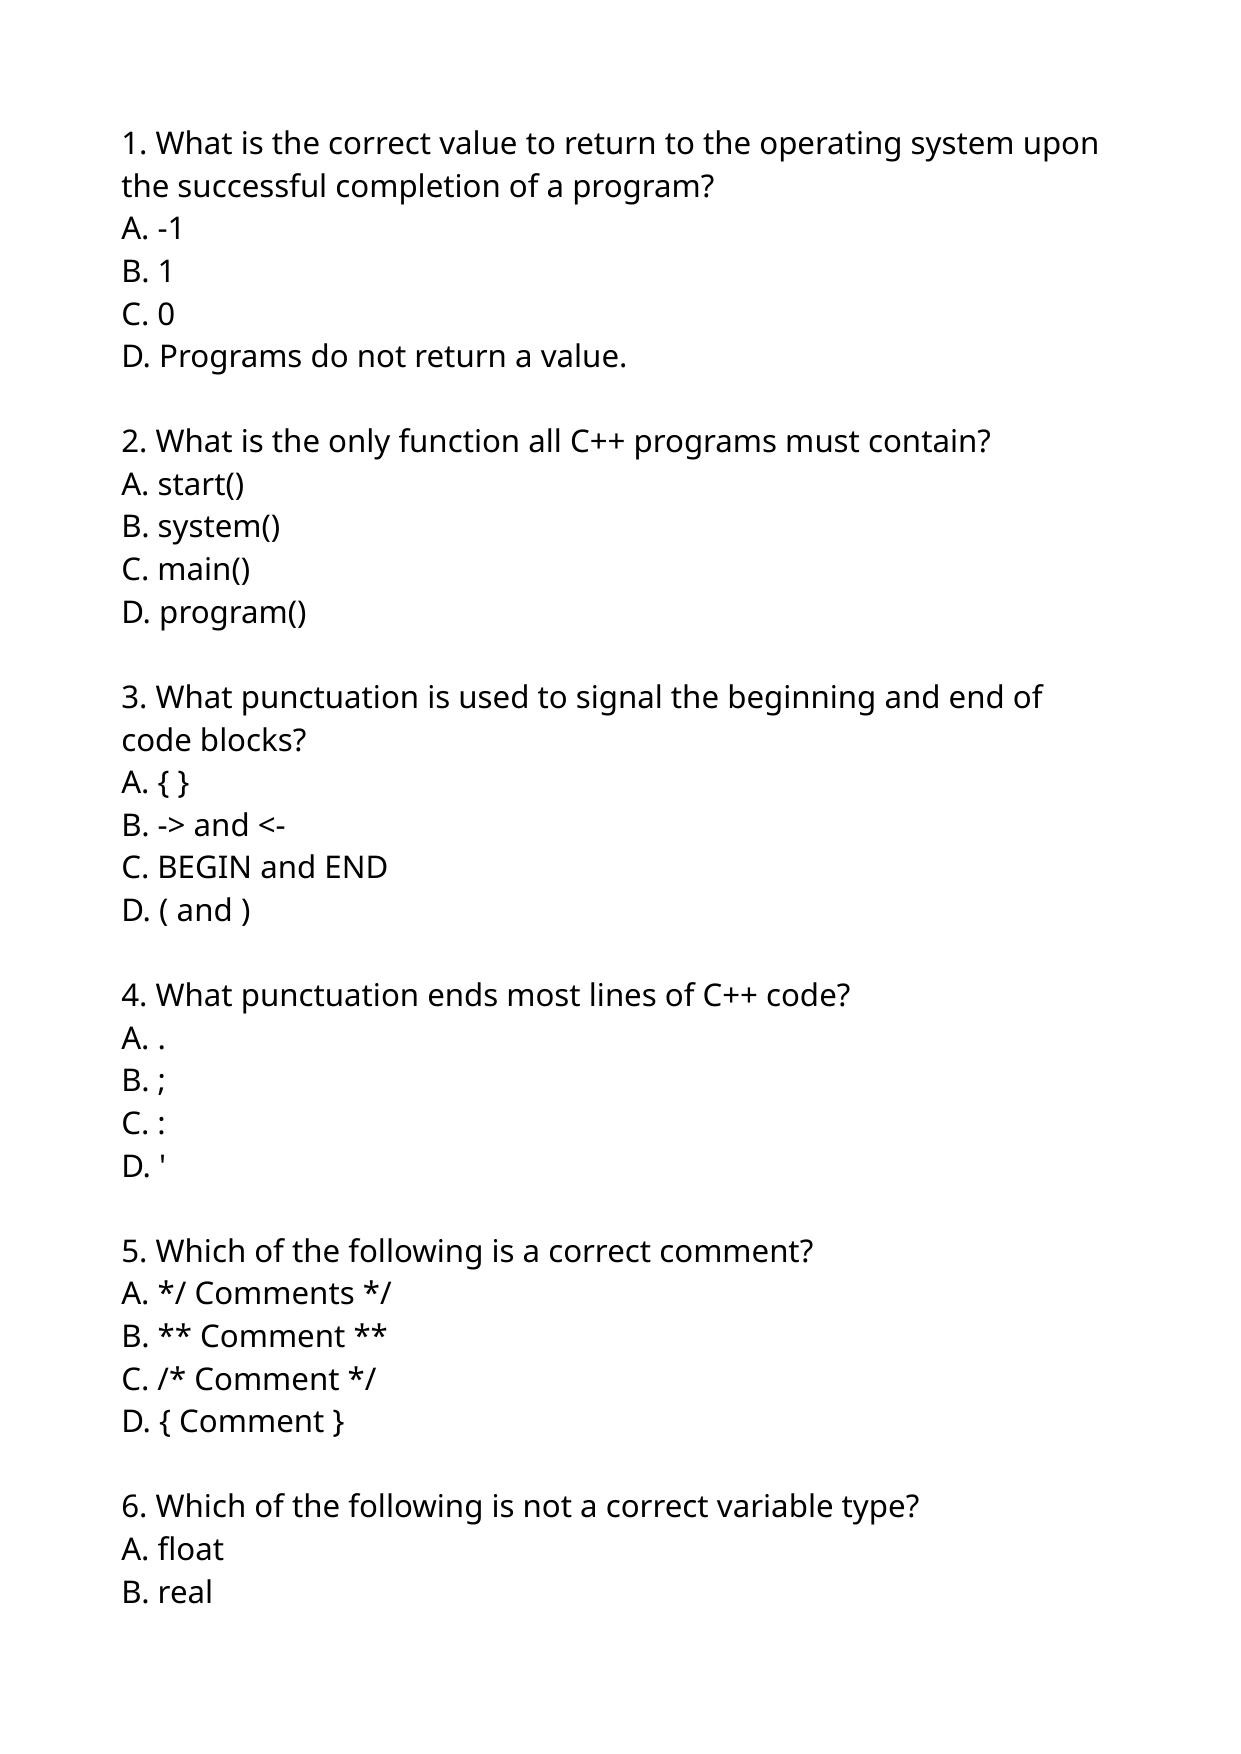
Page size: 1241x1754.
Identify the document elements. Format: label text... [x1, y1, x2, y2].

table_header 1. What is the correct value to return to the operating system upon the successful completion of a program? A. -1 B. 1 C. 0 D. Programs do not return a value. 2. What is the only function all C++ programs must contain? A. start() B. system() C. main() D. program() 3. What punctuation is used to signal the beginning and end of code blocks? A. { } B. -> and <- C. BEGIN and END D. ( and ) 4. What punctuation ends most lines of C++ code? A. . B. ; C. : D. ' 5. Which of the following is a correct comment? A. */ Comments */ B. ** Comment ** C. /* Comment */ D. { Comment } 6. Which of the following is not a correct variable type? A. float B. real [118, 118, 1106, 1615]
table_header [1106, 118, 1122, 1615]
